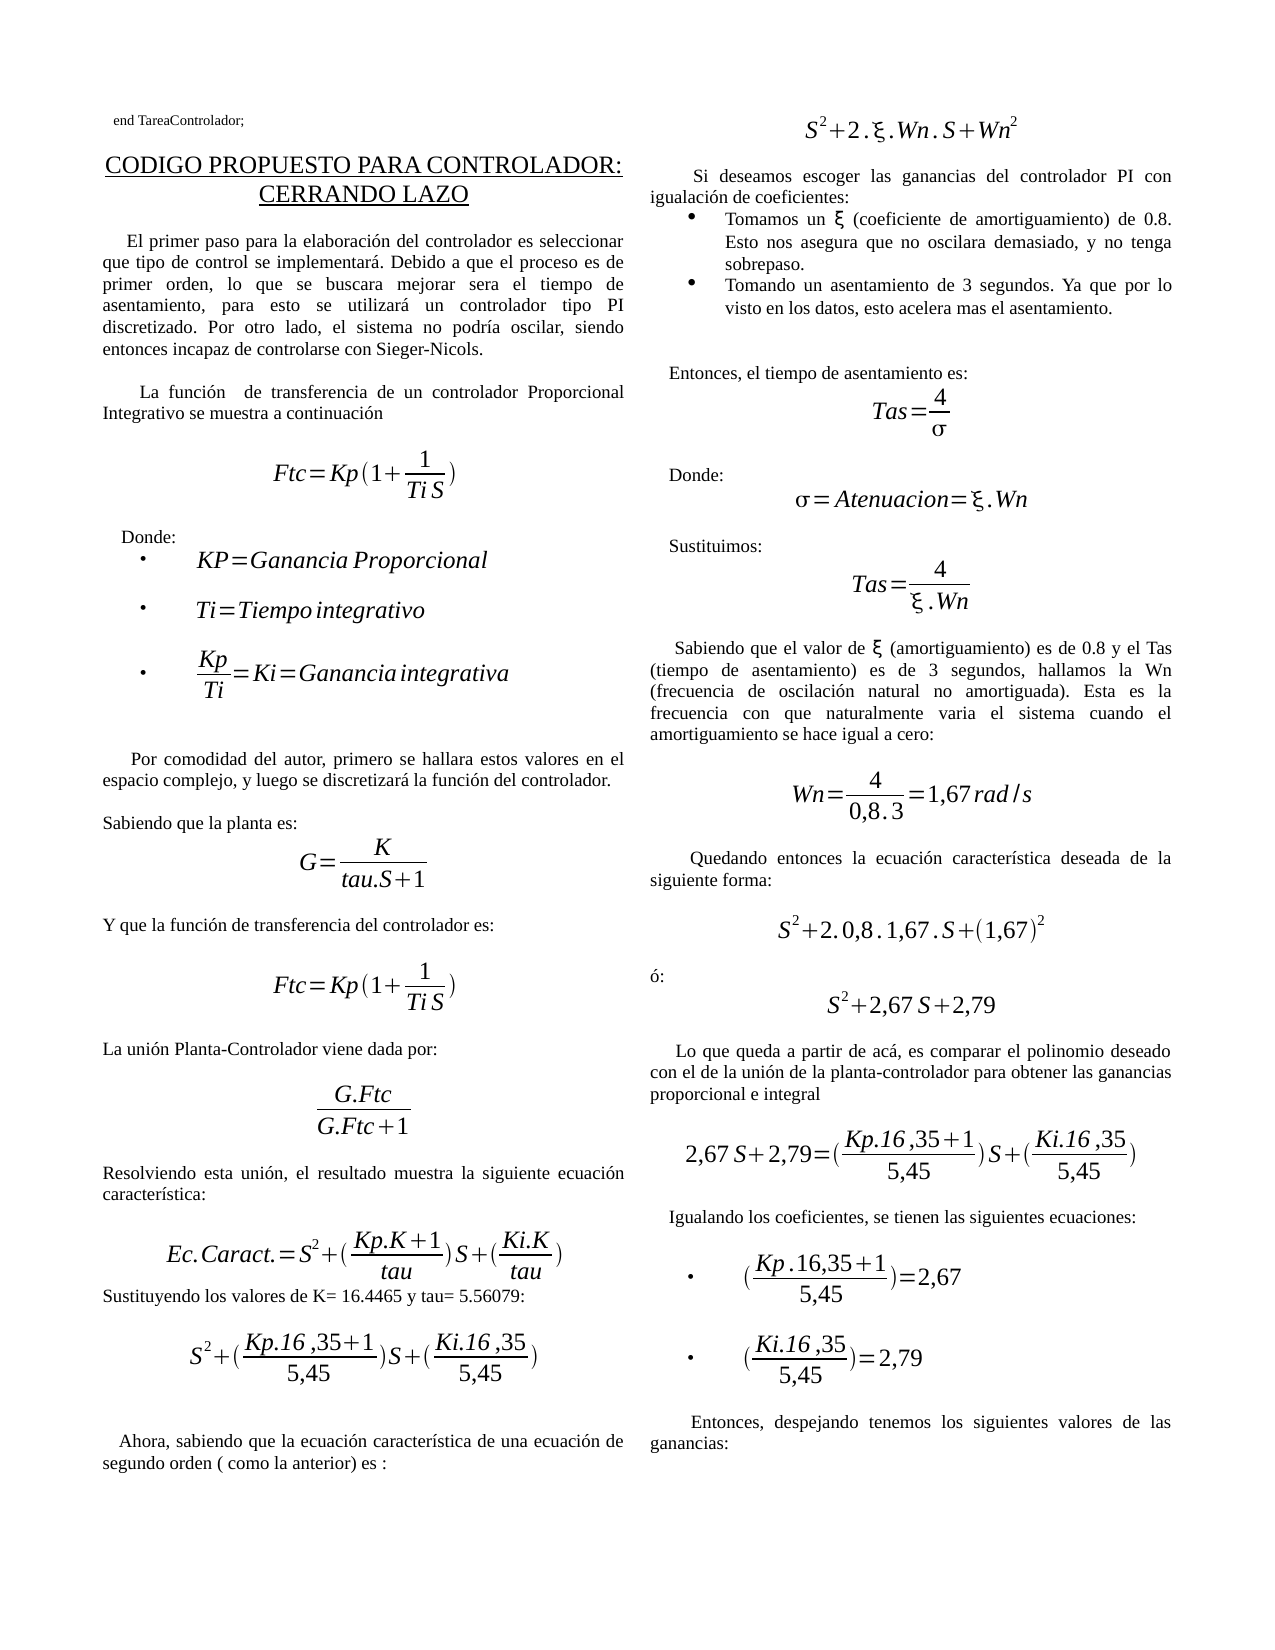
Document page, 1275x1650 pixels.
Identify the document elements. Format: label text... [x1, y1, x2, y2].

text end TareaControlador; [102, 112, 625, 129]
text Lo que queda a partir de acá, es comparar el polinomio deseado con el de la unión de la planta-controlador para obtener las ganancias proporcional e integral [650, 1040, 1173, 1104]
text Donde: [650, 464, 1173, 485]
text CODIGO PROPUESTO PARA CONTROLADOR: CERRANDO LAZO [102, 151, 625, 208]
text Entonces, despejando tenemos los siguientes valores de las ganancias: [650, 1411, 1173, 1454]
text El primer paso para la elaboración del controlador es seleccionar que tipo de control se implementará. Debido a que el proceso es de primer orden, lo que se buscara mejorar sera el tiempo de asentamiento, para esto se utilizará un controlador tipo PI discretizado. Por otro lado, el sistema no podría oscilar, siendo entonces incapaz de controlarse con Sieger-Nicols. [102, 229, 625, 359]
text Donde: [102, 526, 625, 547]
text Resolviendo esta unión, el resultado muestra la siguiente ecuación característica: [102, 1162, 625, 1205]
text Quedando entonces la ecuación característica deseada de la siguiente forma: [650, 847, 1173, 890]
text Igualando los coeficientes, se tienen las siguientes ecuaciones: [650, 1206, 1173, 1228]
text Sustituimos: [650, 534, 1173, 556]
text Sustituyendo los valores de K= 16.4465 y tau= 5.56079: [102, 1285, 625, 1307]
text Sabiendo que la planta es: [102, 812, 625, 834]
list Tomando un asentamiento de 3 segundos. Ya que por lo visto en los datos, esto acelera mas el asentamiento. [687, 274, 1173, 318]
list Tomamos un ξ (coeficiente de amortiguamiento) de 0.8. Esto nos asegura que no oscilara demasiado, y no tenga sobrepaso. [687, 208, 1173, 274]
text Si deseamos escoger las ganancias del controlador PI con igualación de coeficientes: [650, 165, 1173, 208]
text ó: [650, 965, 1173, 987]
text Y que la función de transferencia del controlador es: [102, 914, 625, 936]
text Sabiendo que el valor de ξ (amortiguamiento) es de 0.8 y el Tas (tiempo de asentamiento) es de 3 segundos, hallamos la Wn (frecuencia de oscilación natural no amortiguada). Esta es la frecuencia con que naturalmente varia el sistema cuando el amortiguamiento se hace igual a cero: [650, 637, 1173, 745]
text La función de transferencia de un controlador Proporcional Integrativo se muestra a continuación [102, 381, 625, 424]
text Ahora, sabiendo que la ecuación característica de una ecuación de segundo orden ( como la anterior) es : [102, 1430, 625, 1473]
text La unión Planta-Controlador viene dada por: [102, 1038, 625, 1059]
text Por comodidad del autor, primero se hallara estos valores en el espacio complejo, y luego se discretizará la función del controlador. [102, 748, 625, 791]
text Entonces, el tiempo de asentamiento es: [650, 362, 1173, 383]
